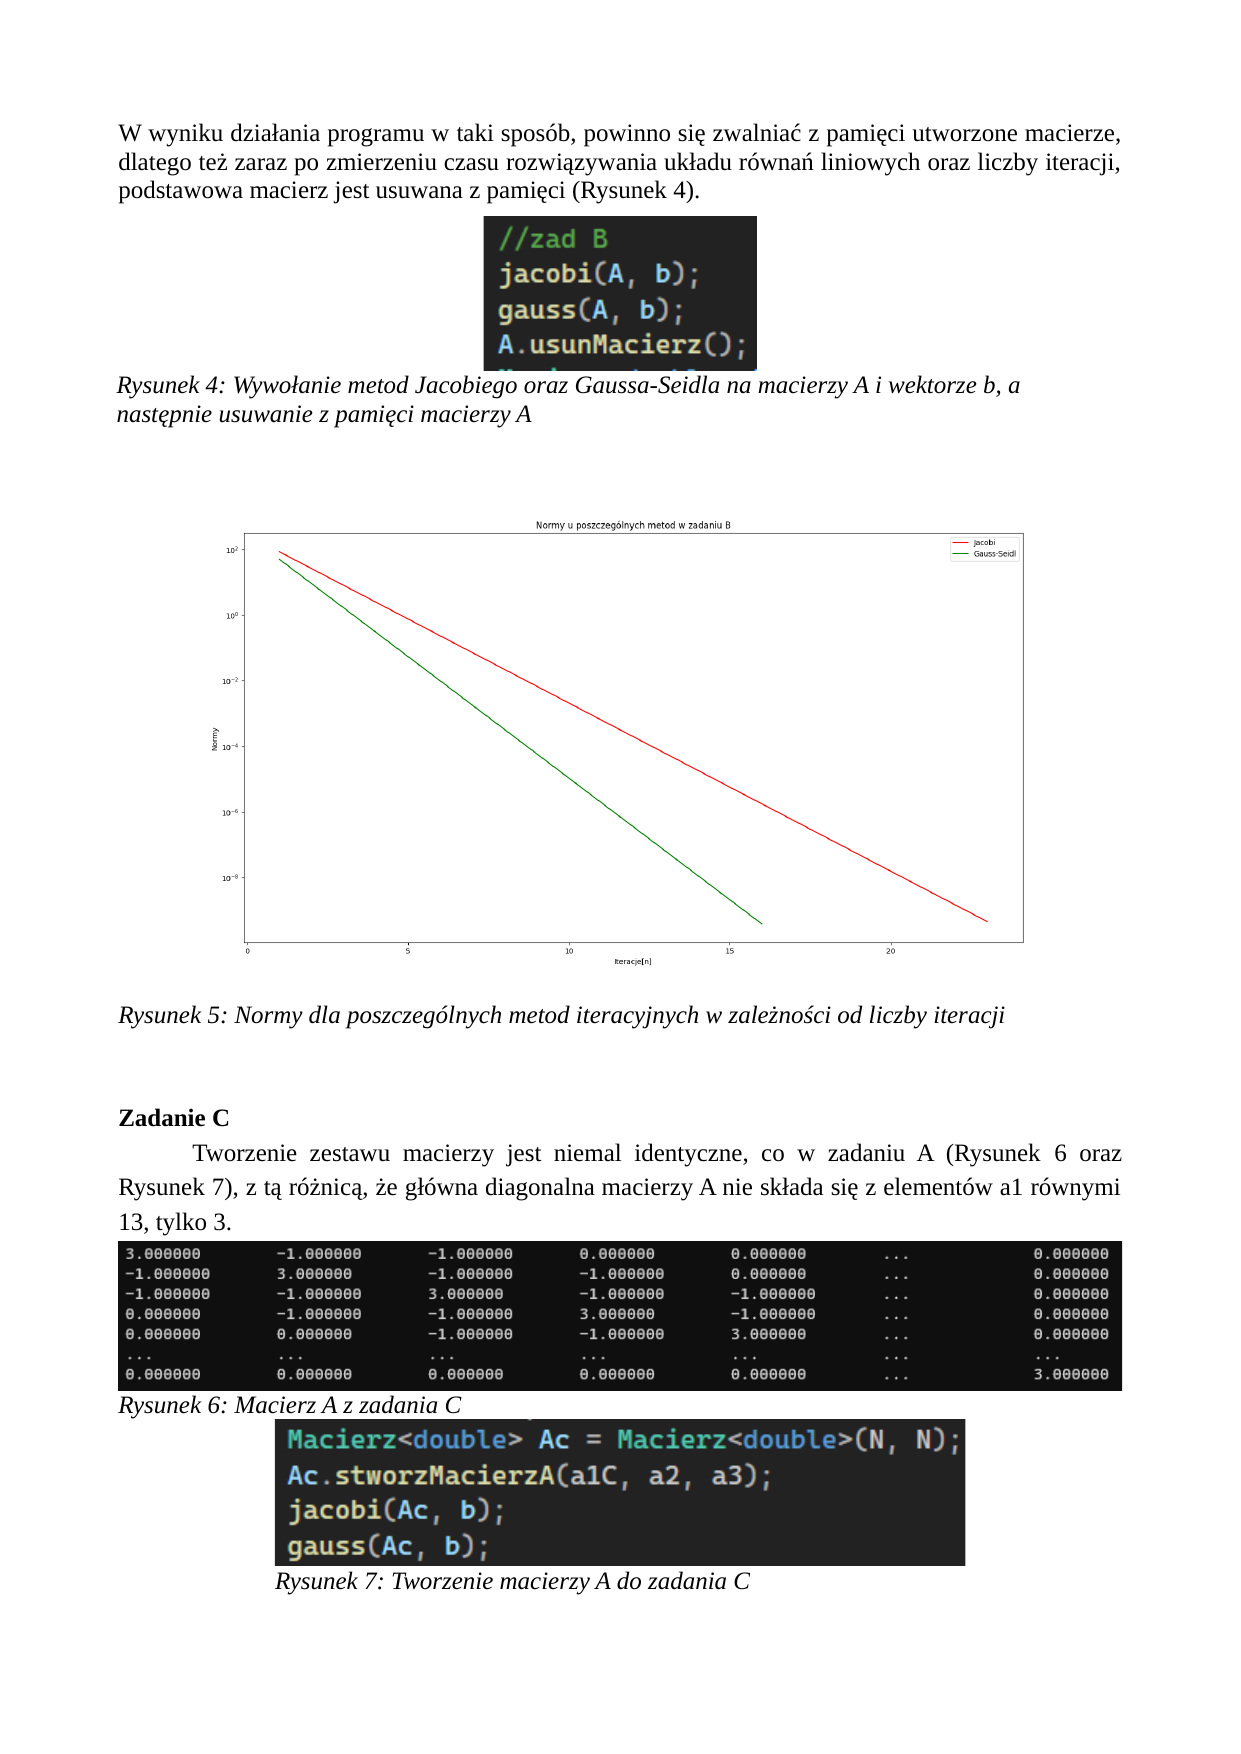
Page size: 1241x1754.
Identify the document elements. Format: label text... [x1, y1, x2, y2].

picture [118, 469, 1123, 1001]
text W wyniku działania programu w taki sposób, powinno się zwalniać z pamięci utworzone macierze, dlatego też zaraz po zmierzeniu czasu rozwiązywania układu równań liniowych oraz liczby iteracji, podstawowa macierz jest usuwana z pamięci (Rysunek 4). [118, 118, 1122, 204]
picture [483, 216, 757, 371]
picture [118, 1241, 1123, 1391]
text Rysunek 4: Wywołanie metod Jacobiego oraz Gaussa-Seidla na macierzy A i wektorze b, a następnie usuwanie z pamięci macierzy A [116, 228, 1124, 428]
text Tworzenie zestawu macierzy jest niemal identyczne, co w zadaniu A (Rysunek 6 oraz Rysunek 7), z tą różnicą, że główna diagonalna macierzy A nie składa się z elementów a1 równymi 13, tylko 3. [118, 1138, 1122, 1236]
text Rysunek 6: Macierz A z zadania C [118, 1391, 1122, 1419]
text Rysunek 7: Tworzenie macierzy A do zadania C [275, 1566, 966, 1595]
text Rysunek 5: Normy dla poszczególnych metod iteracyjnych w zależności od liczby iteracji [118, 1001, 1122, 1029]
text Zadanie C [118, 1103, 1122, 1132]
picture [274, 1419, 966, 1566]
